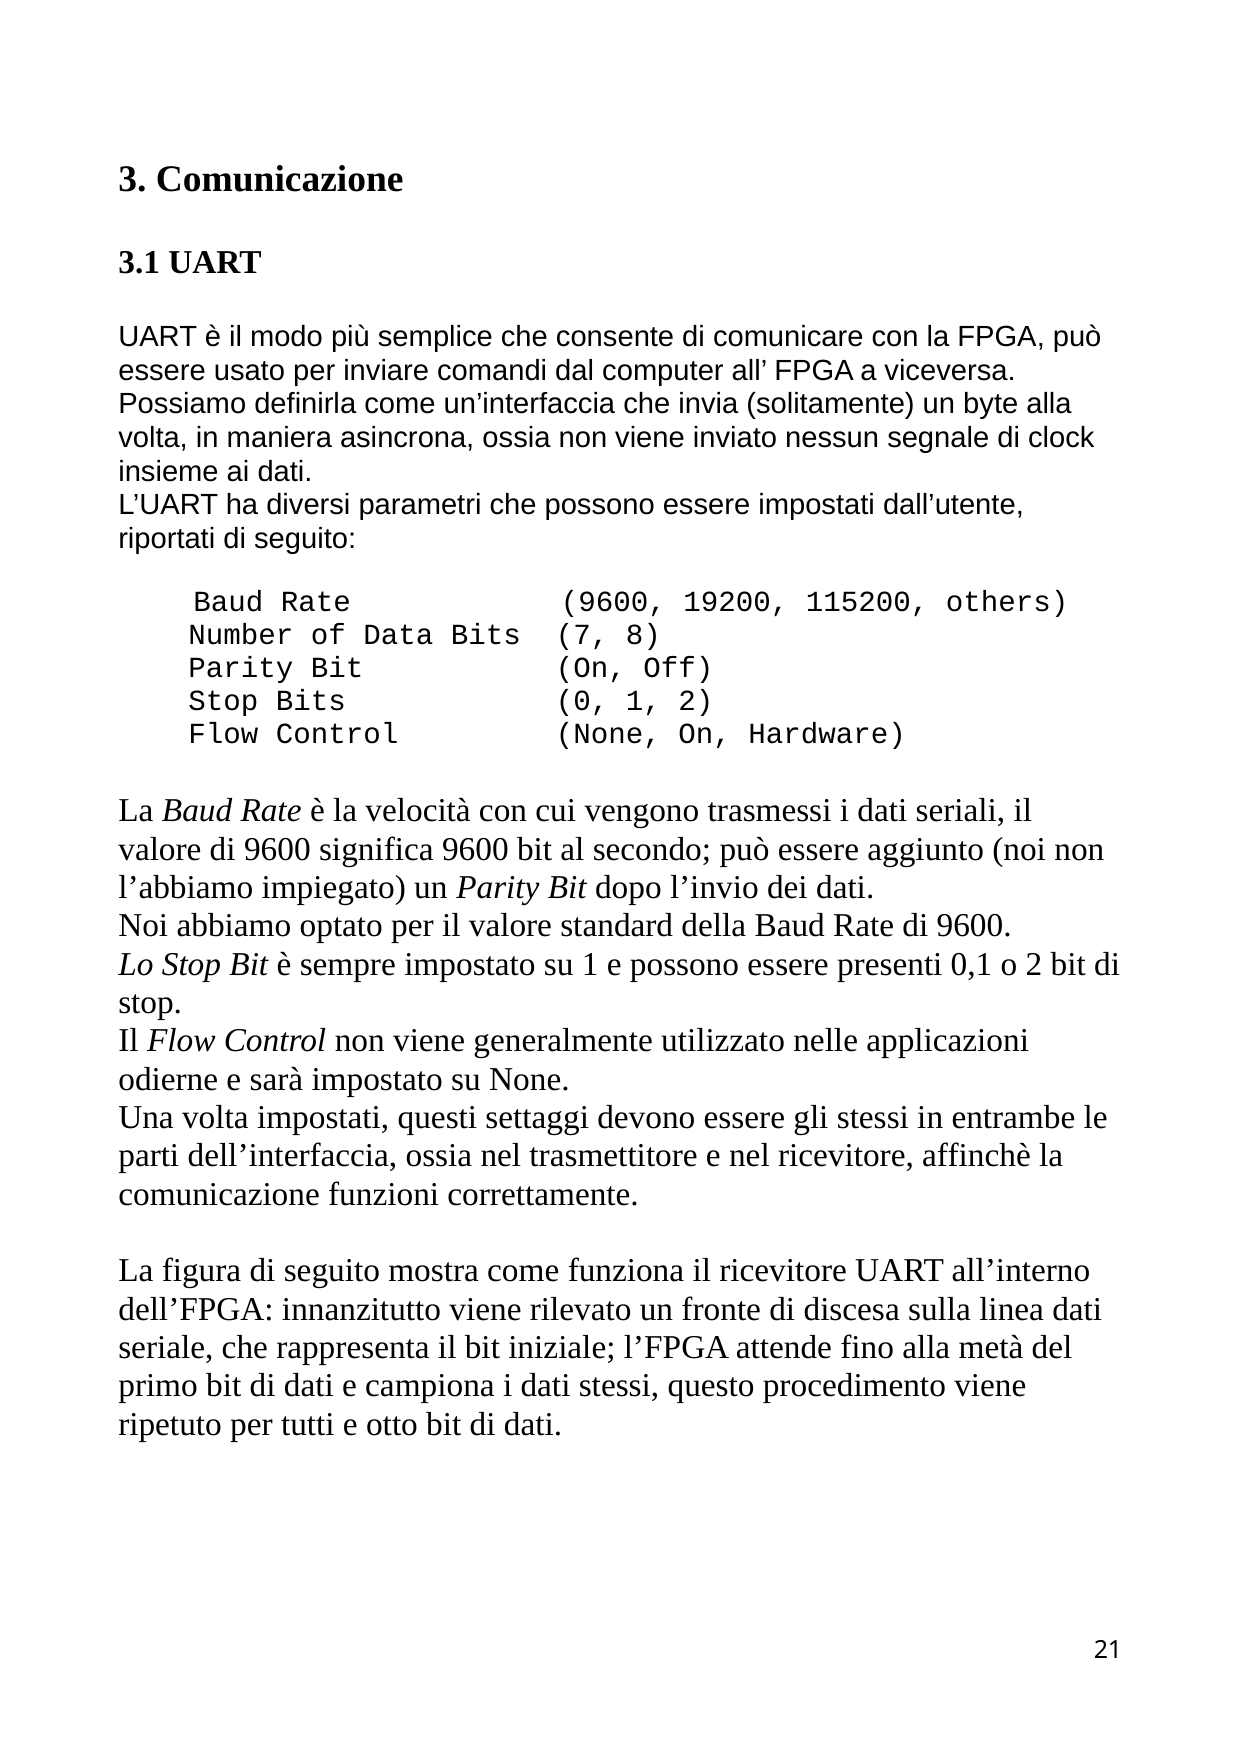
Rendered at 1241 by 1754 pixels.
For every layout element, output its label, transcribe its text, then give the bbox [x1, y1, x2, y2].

text Stop Bits (0, 1, 2) [118, 686, 1122, 719]
text 3.1 UART [118, 243, 1122, 281]
text Una volta impostati, questi settaggi devono essere gli stessi in entrambe le parti dell’interfaccia, ossia nel trasmettitore e nel ricevitore, affinchè la comunicazione funzioni correttamente. [118, 1097, 1122, 1212]
text L’UART ha diversi parametri che possono essere impostati dall’utente, riportati di seguito: [118, 487, 1122, 554]
text Noi abbiamo optato per il valore standard della Baud Rate di 9600. [118, 906, 1122, 944]
text Parity Bit (On, Off) [118, 653, 1122, 686]
text Flow Control (None, On, Hardware) [118, 719, 1122, 752]
text La figura di seguito mostra come funziona il ricevitore UART all’interno dell’FPGA: innanzitutto viene rilevato un fronte di discesa sulla linea dati seriale, che rappresenta il bit iniziale; l’FPGA attende fino alla metà del primo bit di dati e campiona i dati stessi, questo procedimento viene ripetuto per tutti e otto bit di dati. [118, 1251, 1122, 1442]
text Lo Stop Bit è sempre impostato su 1 e possono essere presenti 0,1 o 2 bit di stop. [118, 944, 1122, 1021]
text Possiamo definirla come un’interfaccia che invia (solitamente) un byte alla volta, in maniera asincrona, ossia non viene inviato nessun segnale di clock insieme ai dati. [118, 386, 1122, 487]
text Il Flow Control non viene generalmente utilizzato nelle applicazioni odierne e sarà impostato su None. [118, 1021, 1122, 1097]
text La Baud Rate è la velocità con cui vengono trasmessi i dati seriali, il valore di 9600 significa 9600 bit al secondo; può essere aggiunto (noi non l’abbiamo impiegato) un Parity Bit dopo l’invio dei dati. [118, 791, 1122, 906]
text 3. Comunicazione [118, 156, 1122, 199]
text Number of Data Bits (7, 8) [118, 620, 1122, 653]
text UART è il modo più semplice che consente di comunicare con la FPGA, può essere usato per inviare comandi dal computer all’ FPGA a viceversa. [118, 319, 1122, 386]
text Baud Rate (9600, 19200, 115200, others) [118, 587, 1122, 620]
